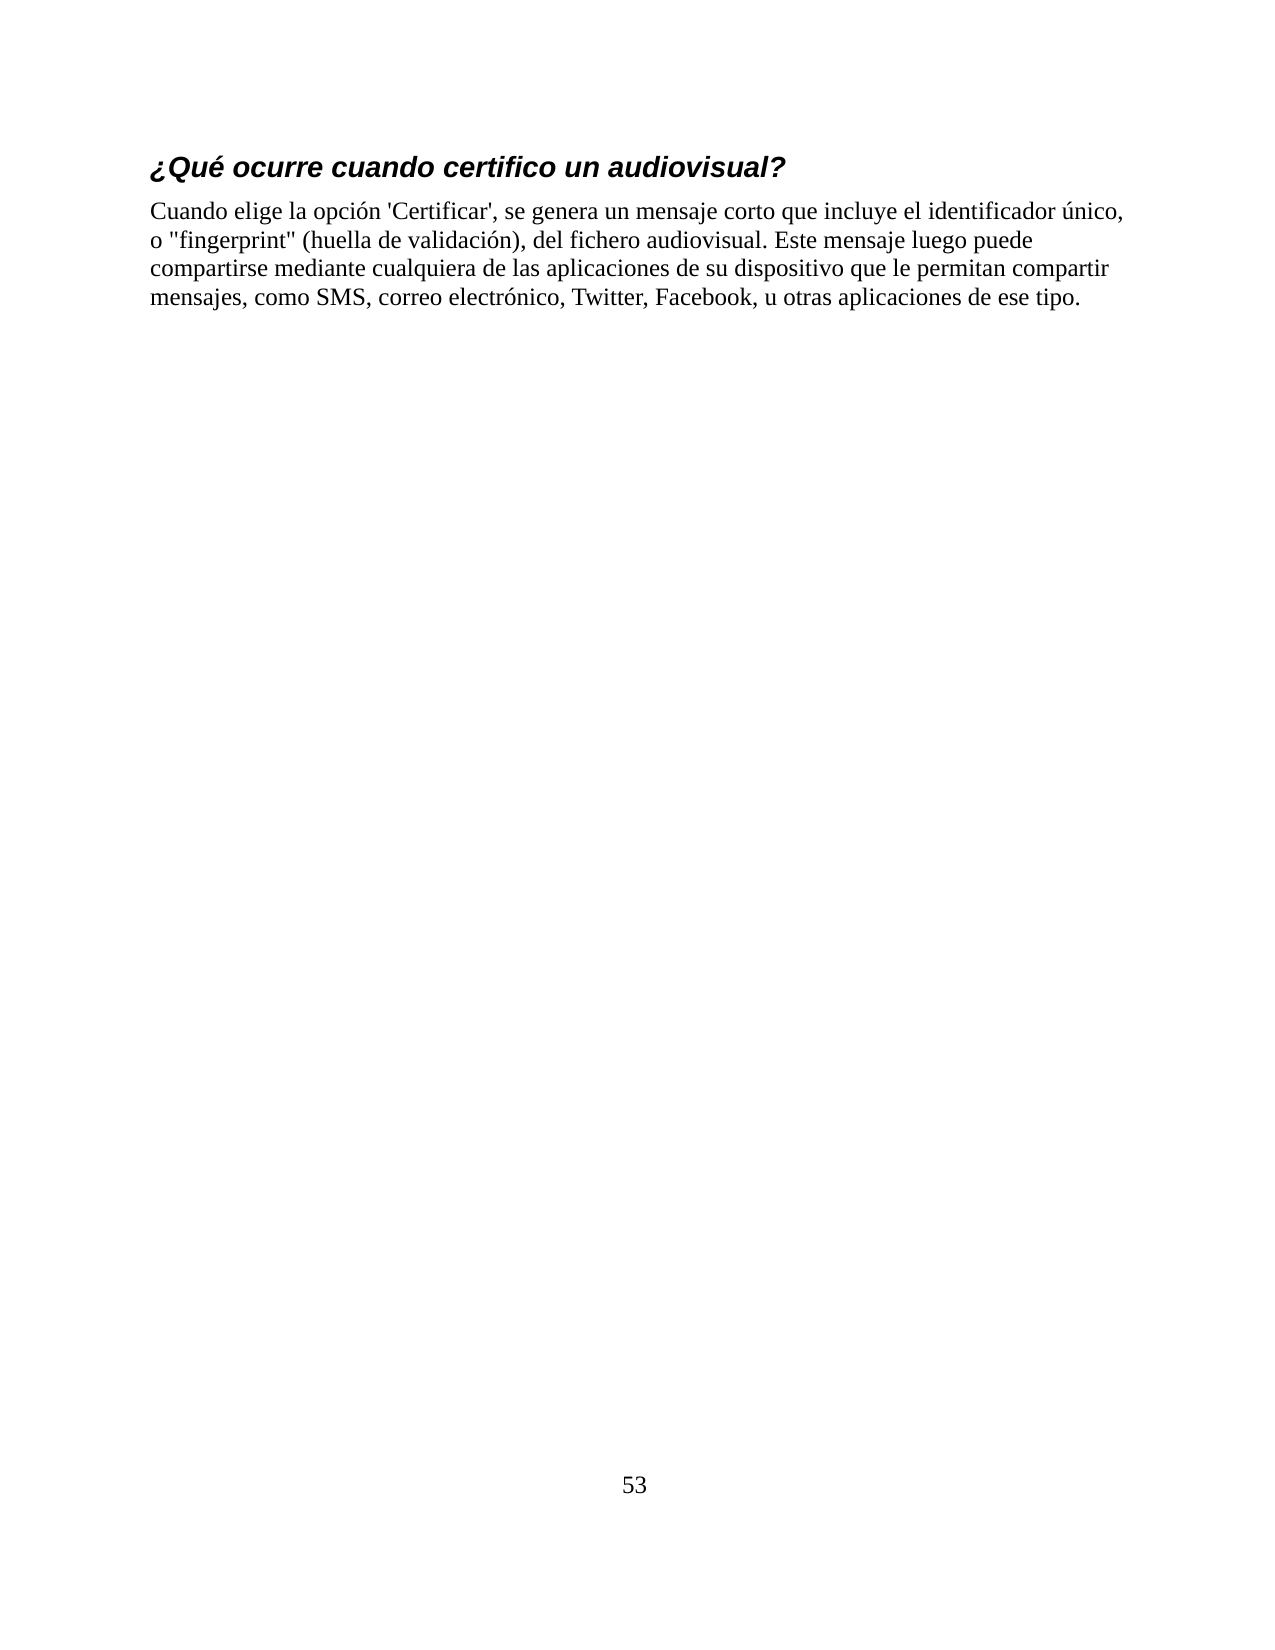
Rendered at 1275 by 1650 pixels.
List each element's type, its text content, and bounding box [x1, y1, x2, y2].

subtitle ¿Qué ocurre cuando certifico un audiovisual? [150, 150, 1125, 183]
text Cuando elige la opción 'Certificar', se genera un mensaje corto que incluye el identificador único, o "fingerprint" (huella de validación), del fichero audiovisual. Este mensaje luego puede compartirse mediante cualquiera de las aplicaciones de su dispositivo que le permitan compartir mensajes, como SMS, correo electrónico, Twitter, Facebook, u otras aplicaciones de ese tipo. [150, 196, 1125, 311]
